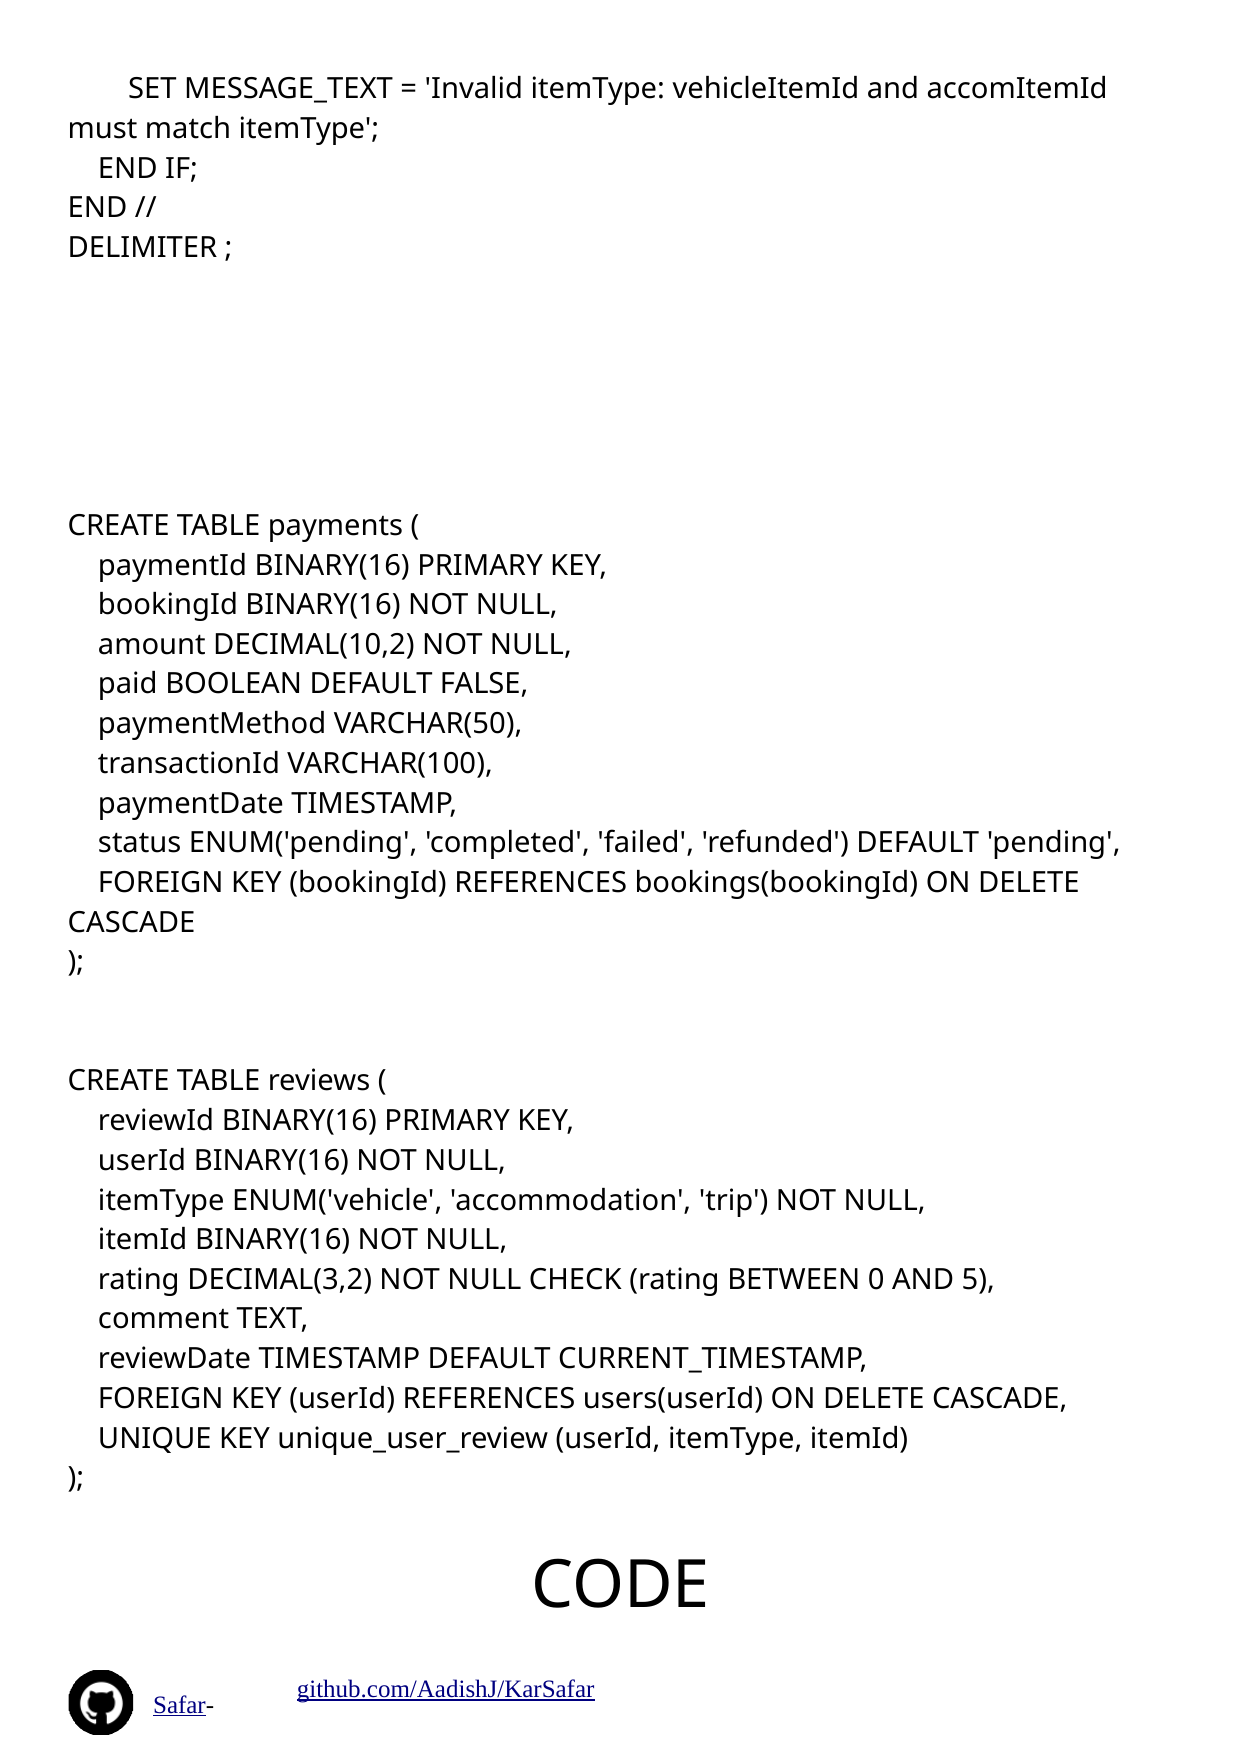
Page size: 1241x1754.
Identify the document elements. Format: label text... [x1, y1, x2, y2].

text paymentMethod VARCHAR(50), [67, 702, 1173, 742]
text itemType ENUM('vehicle', 'accommodation', 'trip') NOT NULL, [67, 1179, 1173, 1218]
text userId BINARY(16) NOT NULL, [67, 1139, 1173, 1179]
text FOREIGN KEY (userId) REFERENCES users(userId) ON DELETE CASCADE, [67, 1377, 1173, 1417]
text ); [67, 941, 1173, 980]
text rating DECIMAL(3,2) NOT NULL CHECK (rating BETWEEN 0 AND 5), [67, 1258, 1173, 1298]
text itemId BINARY(16) NOT NULL, [67, 1218, 1173, 1258]
text transactionId VARCHAR(100), [67, 742, 1173, 782]
text reviewDate TIMESTAMP DEFAULT CURRENT_TIMESTAMP, [67, 1337, 1173, 1377]
text github.com/AadishJ/KarSafar [297, 1674, 651, 1703]
text FOREIGN KEY (bookingId) REFERENCES bookings(bookingId) ON DELETE CASCADE [67, 861, 1173, 941]
text DELIMITER ; [67, 226, 1173, 266]
text SET MESSAGE_TEXT = 'Invalid itemType: vehicleItemId and accomItemId must match itemType'; [67, 67, 1173, 147]
text CREATE TABLE reviews ( [67, 1060, 1173, 1099]
text amount DECIMAL(10,2) NOT NULL, [67, 623, 1173, 663]
text UNIQUE KEY unique_user_review (userId, itemType, itemId) [67, 1417, 1173, 1457]
text END // [67, 187, 1173, 226]
text END IF; [67, 147, 1173, 187]
text reviewId BINARY(16) PRIMARY KEY, [67, 1099, 1173, 1139]
text bookingId BINARY(16) NOT NULL, [67, 583, 1173, 623]
text comment TEXT, [67, 1298, 1173, 1337]
text status ENUM('pending', 'completed', 'failed', 'refunded') DEFAULT 'pending', [67, 822, 1173, 861]
text paymentId BINARY(16) PRIMARY KEY, [67, 544, 1173, 583]
text paymentDate TIMESTAMP, [67, 782, 1173, 822]
text CREATE TABLE payments ( [67, 504, 1173, 544]
text CODE [67, 1536, 1173, 1627]
text GitHub - github.com/AadishJ/KarSafar- [153, 1690, 279, 1728]
text ); [67, 1457, 1173, 1496]
text paid BOOLEAN DEFAULT FALSE, [67, 663, 1173, 702]
